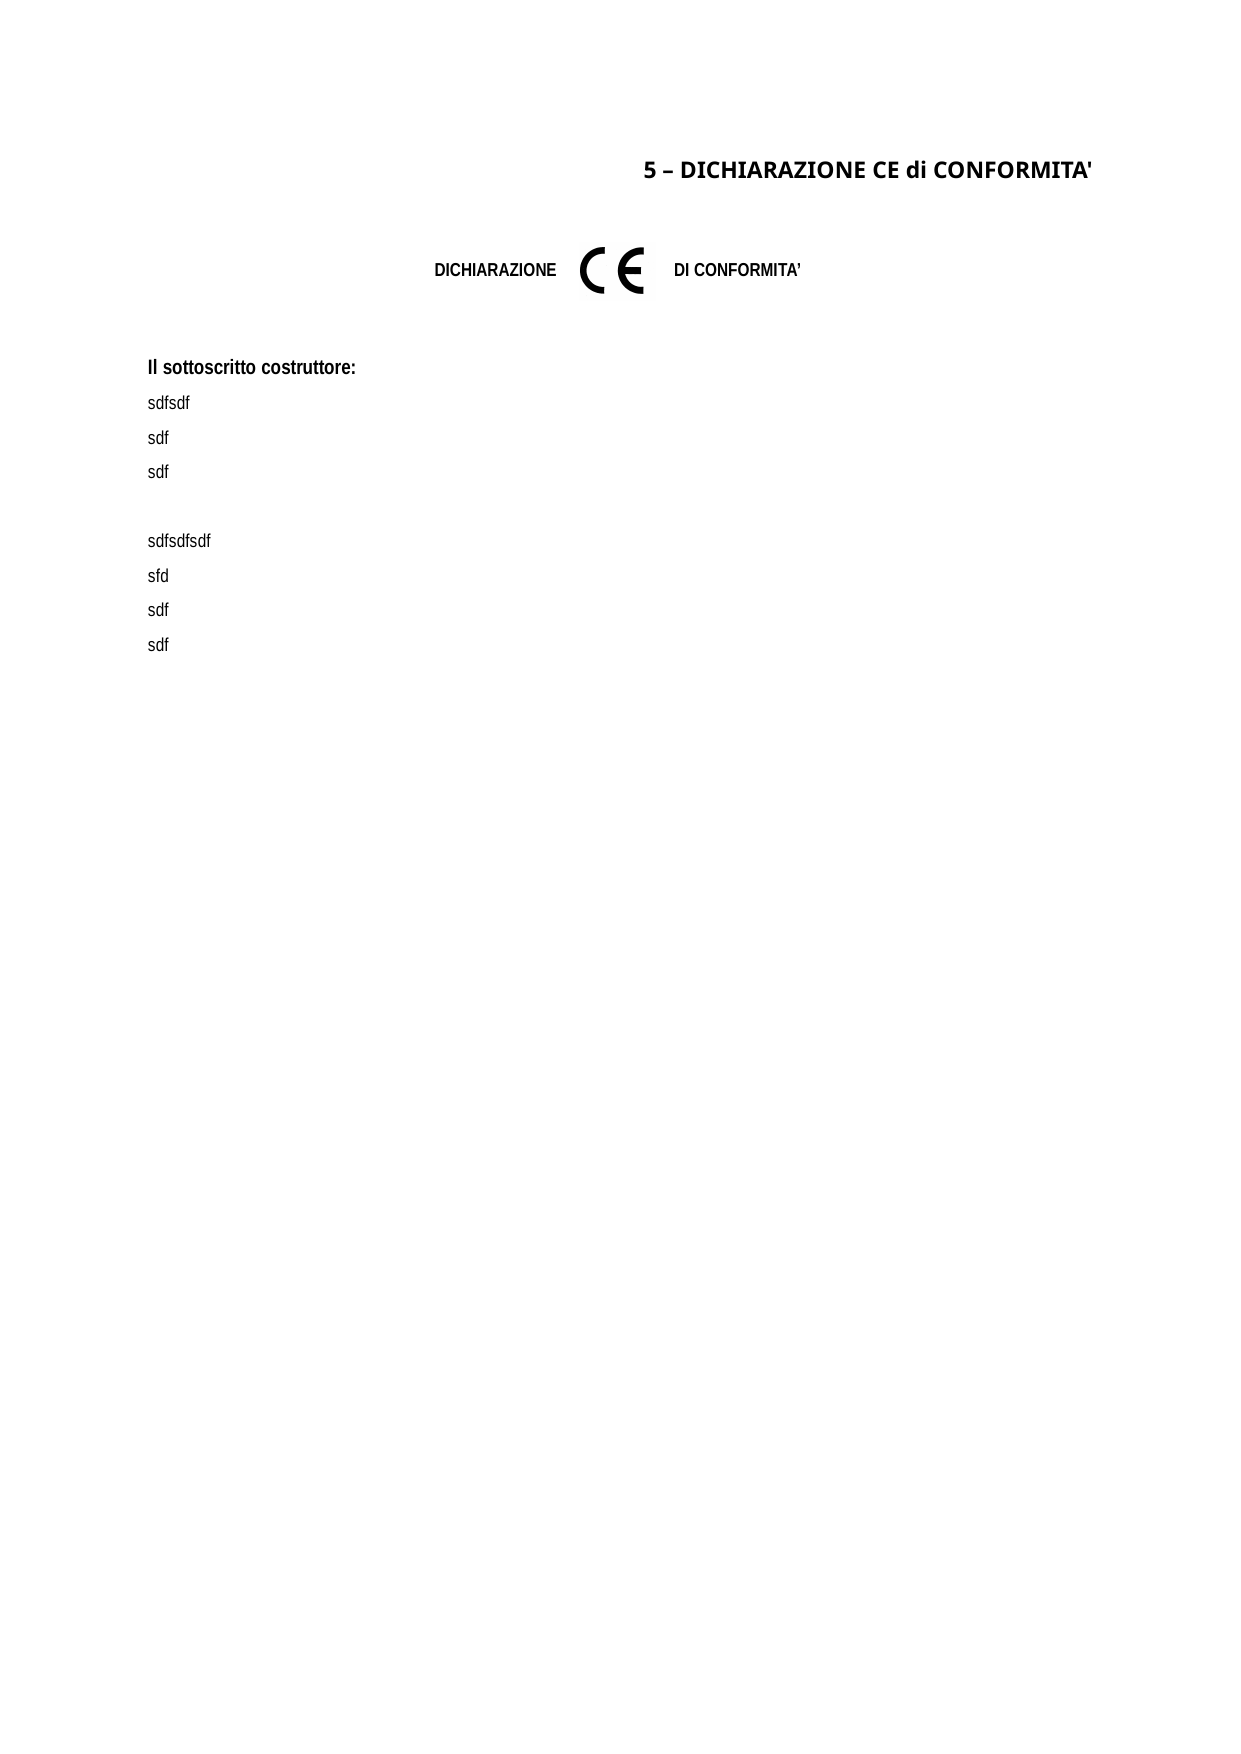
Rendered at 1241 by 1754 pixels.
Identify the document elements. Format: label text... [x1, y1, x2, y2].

text sfd [148, 564, 1093, 586]
text sdf [148, 599, 1093, 621]
table_header [563, 236, 668, 317]
text sdf [148, 633, 1093, 655]
text sdf [148, 426, 1093, 448]
table_header DICHIARAZIONE [348, 236, 562, 317]
text Il sottoscritto costruttore: [148, 355, 1093, 379]
text sdfsdfsdf [148, 530, 1093, 552]
text sdfsdf [148, 392, 1093, 414]
subtitle 5 – DICHIARAZIONE CE di CONFORMITA' [148, 153, 1093, 184]
table_header DI CONFORMITA’ [668, 236, 890, 317]
text sdf [148, 461, 1093, 483]
